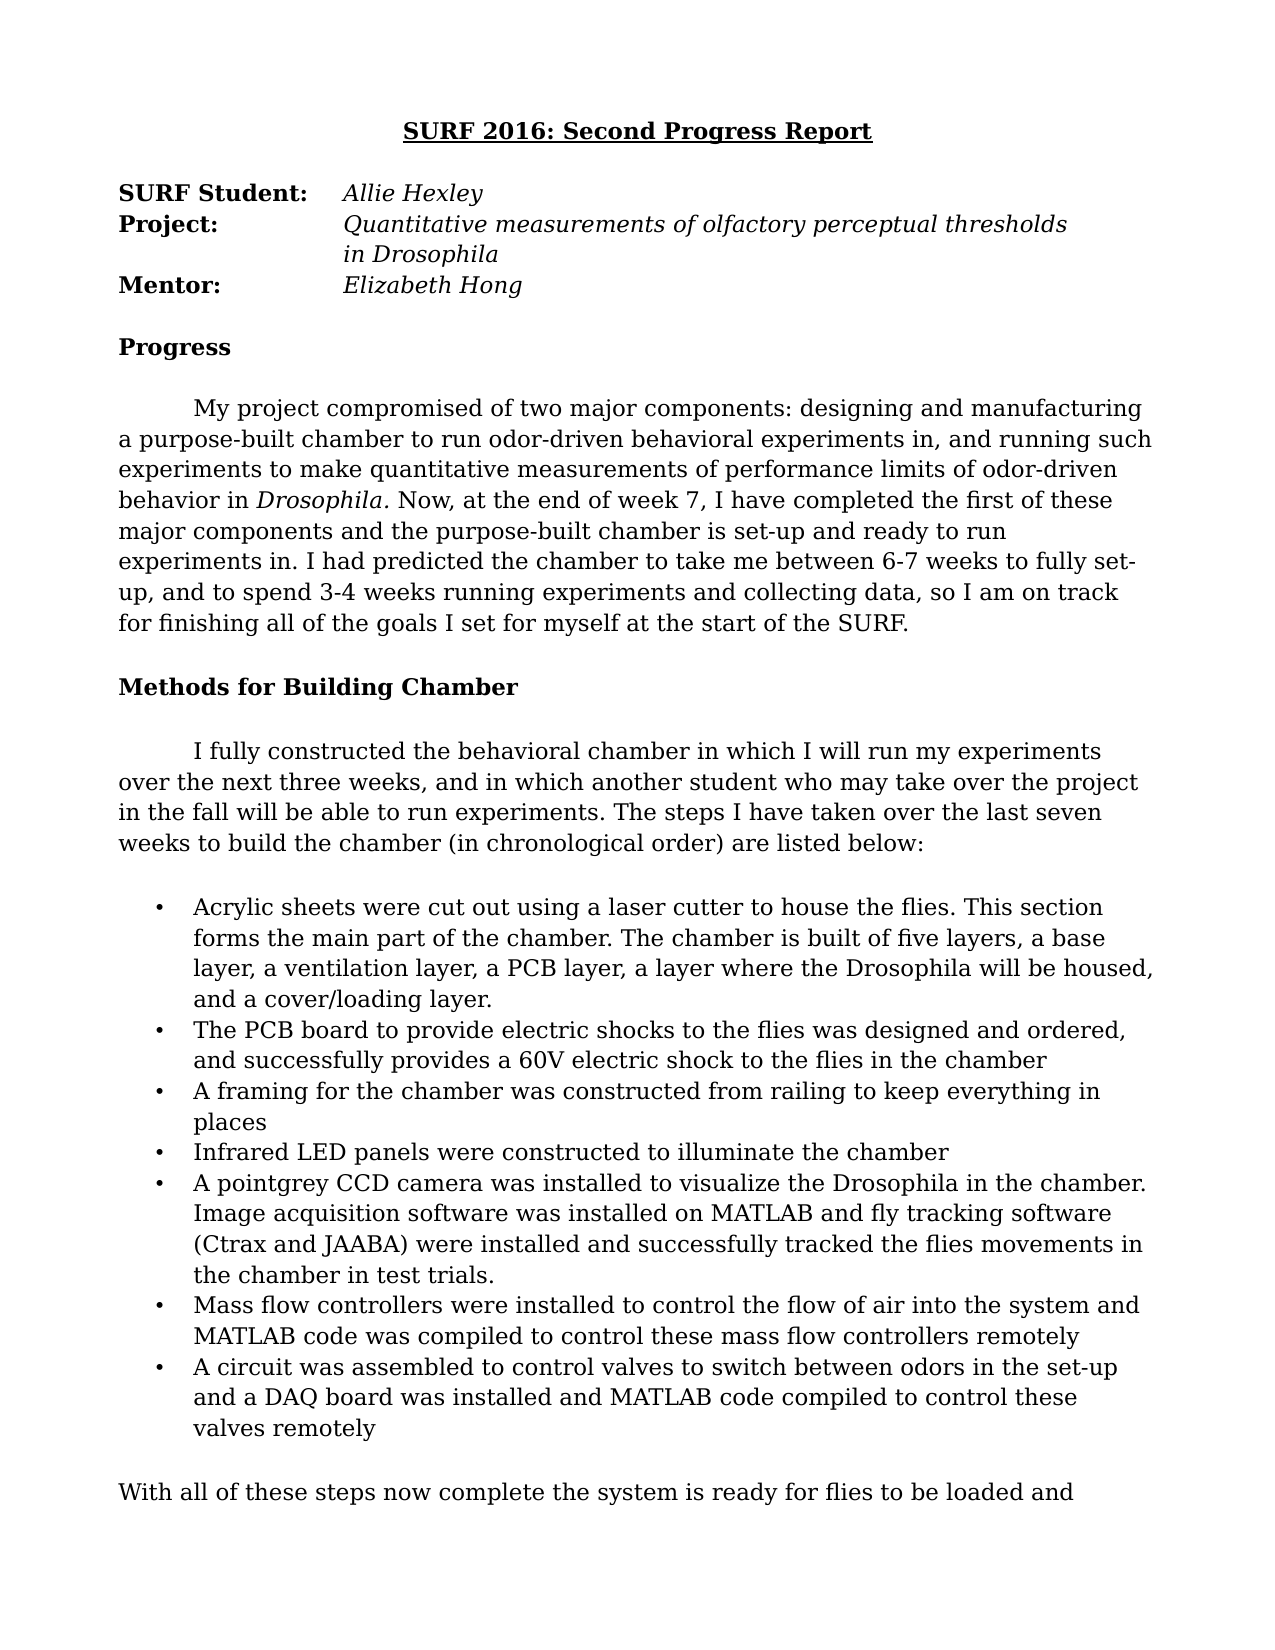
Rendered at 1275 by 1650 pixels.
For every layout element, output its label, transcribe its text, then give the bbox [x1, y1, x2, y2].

text My project compromised of two major components: designing and manufacturing a purpose-built chamber to run odor-driven behavioral experiments in, and running such experiments to make quantitative measurements of performance limits of odor-driven behavior in Drosophila. Now, at the end of week 7, I have completed the first of these major components and the purpose-built chamber is set-up and ready to run experiments in. I had predicted the chamber to take me between 6-7 weeks to fully set-up, and to spend 3-4 weeks running experiments and collecting data, so I am on track for finishing all of the goals I set for myself at the start of the SURF. [118, 395, 1157, 636]
list A circuit was assembled to control valves to switch between odors in the set-up and a DAQ board was installed and MATLAB code compiled to control these valves remotely [156, 1354, 1157, 1442]
text Methods for Building Chamber [118, 674, 1157, 701]
list Acrylic sheets were cut out using a laser cutter to house the flies. This section forms the main part of the chamber. The chamber is built of five layers, a base layer, a ventilation layer, a PCB layer, a layer where the Drosophila will be housed, and a cover/loading layer. [156, 894, 1157, 1013]
list Mass flow controllers were installed to control the flow of air into the system and MATLAB code was compiled to control these mass flow controllers remotely [156, 1292, 1157, 1350]
text SURF 2016: Second Progress Report [118, 118, 1157, 145]
text Project: Quantitative measurements of olfactory perceptual thresholds in Drosophila [118, 211, 1157, 268]
text Progress [118, 334, 1157, 361]
text With all of these steps now complete the system is ready for flies to be loaded and [118, 1479, 1157, 1506]
text SURF Student: Allie Hexley [118, 180, 1157, 207]
list A pointgrey CCD camera was installed to visualize the Drosophila in the chamber. Image acquisition software was installed on MATLAB and fly tracking software (Ctrax and JAABA) were installed and successfully tracked the flies movements in the chamber in test trials. [156, 1170, 1157, 1288]
text Mentor: Elizabeth Hong [118, 272, 1157, 299]
list Infrared LED panels were constructed to illuminate the chamber [156, 1139, 1157, 1166]
list The PCB board to provide electric shocks to the flies was designed and ordered, and successfully provides a 60V electric shock to the flies in the chamber [156, 1017, 1157, 1074]
list A framing for the chamber was constructed from railing to keep everything in places [156, 1078, 1157, 1135]
text I fully constructed the behavioral chamber in which I will run my experiments over the next three weeks, and in which another student who may take over the project in the fall will be able to run experiments. The steps I have taken over the last seven weeks to build the chamber (in chronological order) are listed below: [118, 738, 1157, 857]
